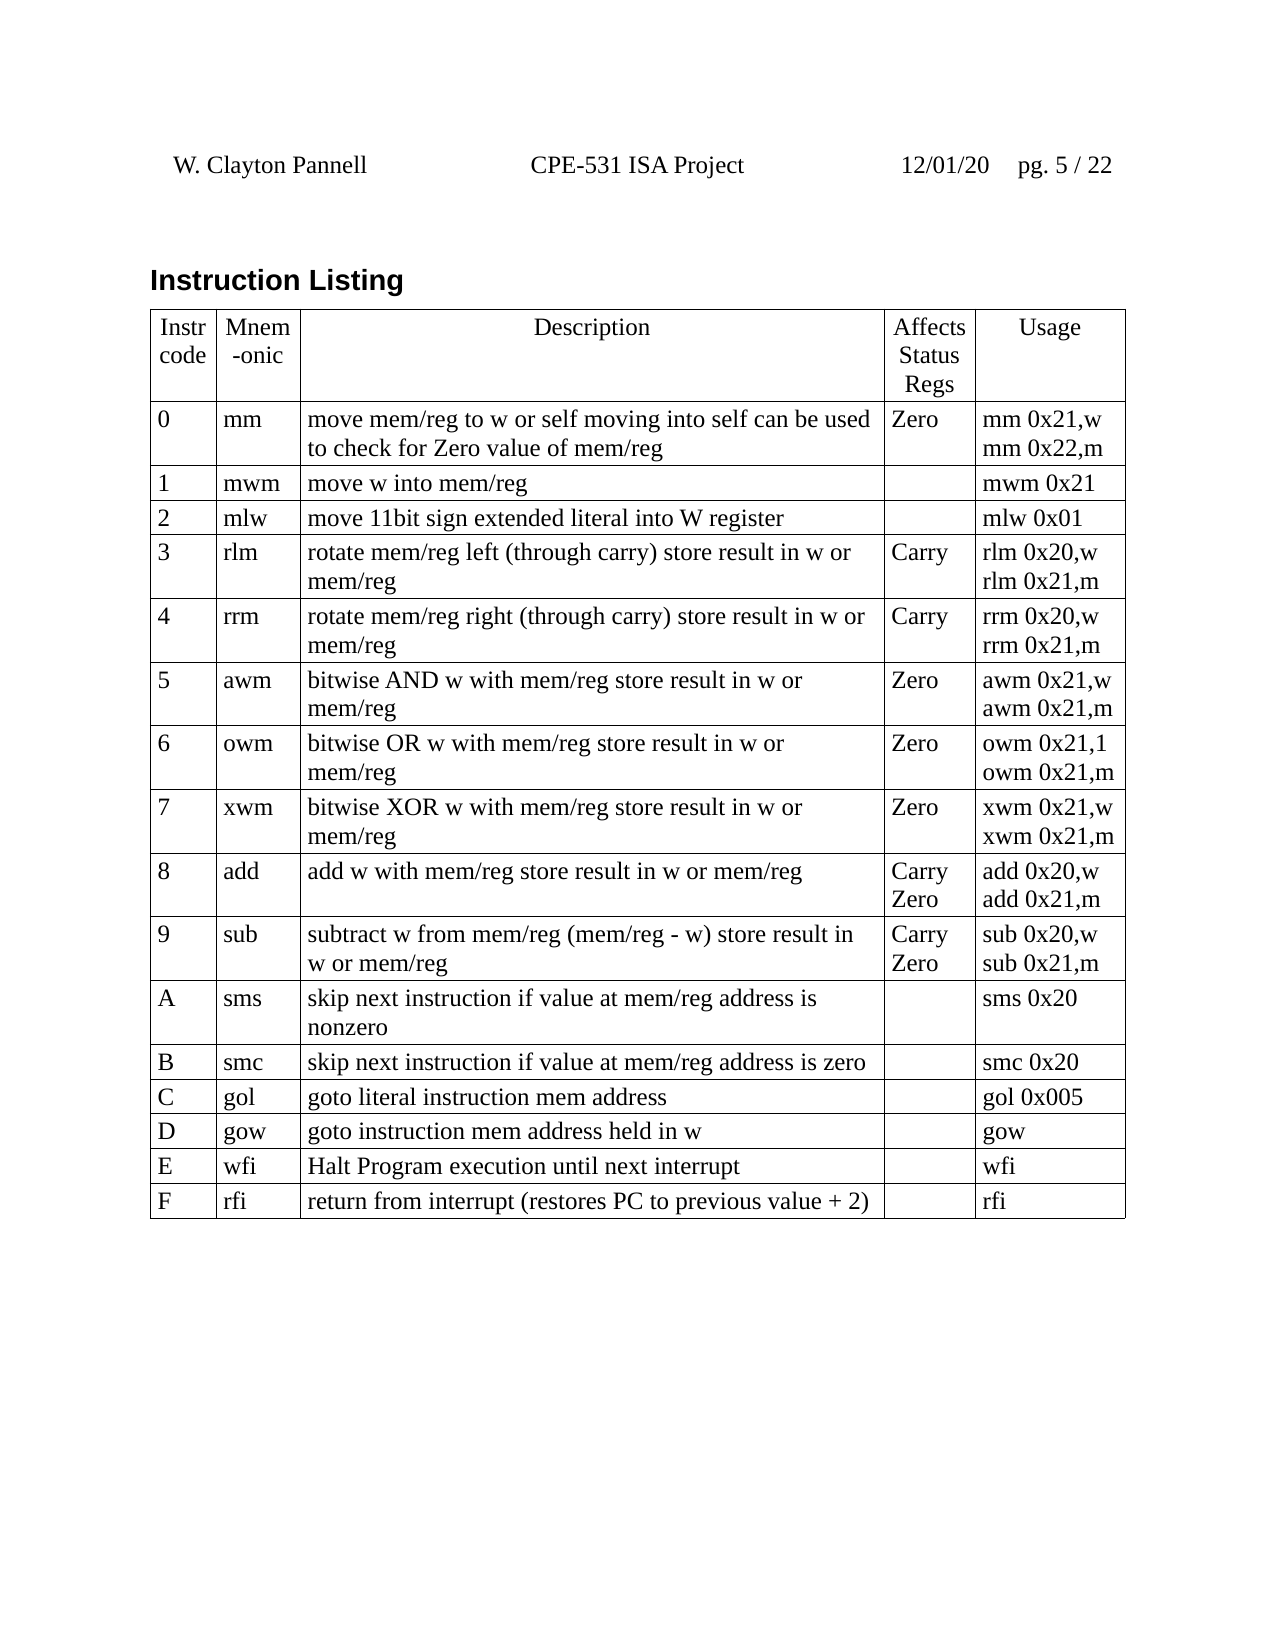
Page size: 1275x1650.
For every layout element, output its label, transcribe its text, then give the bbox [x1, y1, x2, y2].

table_cell move 11bit sign extended literal into W register [301, 501, 884, 534]
table_cell skip next instruction if value at mem/reg address is nonzero [301, 981, 884, 1043]
table_header Usage [976, 310, 1125, 401]
table_cell Carry Zero [885, 917, 975, 980]
table_cell Carry Zero [885, 854, 975, 916]
table_cell awm [217, 663, 300, 725]
subtitle Instruction Listing [150, 262, 1125, 296]
table_cell rrm 0x20,w rrm 0x21,m [976, 599, 1125, 662]
table_cell mm [217, 402, 300, 464]
table_cell F [151, 1184, 216, 1218]
table_cell xwm 0x21,w xwm 0x21,m [976, 790, 1125, 853]
table_header Description [301, 310, 884, 401]
table_cell 5 [151, 663, 216, 725]
table_cell smc [217, 1045, 300, 1078]
table_cell Halt Program execution until next interrupt [301, 1149, 884, 1183]
table_cell rlm 0x20,w rlm 0x21,m [976, 535, 1125, 598]
table_cell mwm [217, 466, 300, 499]
table_cell awm 0x21,w awm 0x21,m [976, 663, 1125, 725]
table_cell rotate mem/reg right (through carry) store result in w or mem/reg [301, 599, 884, 662]
table_cell E [151, 1149, 216, 1183]
table_cell wfi [217, 1149, 300, 1183]
table_cell Zero [885, 402, 975, 464]
table_cell 4 [151, 599, 216, 662]
table_cell goto instruction mem address held in w [301, 1114, 884, 1148]
table_cell sub 0x20,w sub 0x21,m [976, 917, 1125, 980]
table_cell Carry [885, 535, 975, 598]
table_cell [885, 1184, 975, 1218]
table_cell Carry [885, 599, 975, 662]
table_cell gow [217, 1114, 300, 1148]
table_cell move w into mem/reg [301, 466, 884, 499]
table_cell Zero [885, 726, 975, 789]
table_cell Zero [885, 663, 975, 725]
table_cell gol [217, 1080, 300, 1113]
table_cell [885, 501, 975, 534]
table_cell C [151, 1080, 216, 1113]
table_cell A [151, 981, 216, 1043]
table_cell add 0x20,w add 0x21,m [976, 854, 1125, 916]
table_cell rfi [976, 1184, 1125, 1218]
table_cell B [151, 1045, 216, 1078]
table_cell subtract w from mem/reg (mem/reg - w) store result in w or mem/reg [301, 917, 884, 980]
table_cell Zero [885, 790, 975, 853]
table_cell sub [217, 917, 300, 980]
table_cell owm [217, 726, 300, 789]
table_cell [885, 981, 975, 1043]
table_header Instr code [151, 310, 216, 401]
table_cell [885, 1045, 975, 1078]
table_cell mm 0x21,w mm 0x22,m [976, 402, 1125, 464]
table_cell [885, 1149, 975, 1183]
table_cell [885, 466, 975, 499]
table_cell 0 [151, 402, 216, 464]
table_cell rotate mem/reg left (through carry) store result in w or mem/reg [301, 535, 884, 598]
table_cell D [151, 1114, 216, 1148]
table_cell move mem/reg to w or self moving into self can be used to check for Zero value of mem/reg [301, 402, 884, 464]
table_cell sms 0x20 [976, 981, 1125, 1043]
table_cell goto literal instruction mem address [301, 1080, 884, 1113]
table_cell 6 [151, 726, 216, 789]
table_cell add w with mem/reg store result in w or mem/reg [301, 854, 884, 916]
table_cell gol 0x005 [976, 1080, 1125, 1113]
table_cell bitwise XOR w with mem/reg store result in w or mem/reg [301, 790, 884, 853]
table_cell 7 [151, 790, 216, 853]
table_cell return from interrupt (restores PC to previous value + 2) [301, 1184, 884, 1218]
table_cell [885, 1080, 975, 1113]
table_cell gow [976, 1114, 1125, 1148]
table_cell 9 [151, 917, 216, 980]
table_cell rfi [217, 1184, 300, 1218]
table_cell mlw [217, 501, 300, 534]
table_header Mnem-onic [217, 310, 300, 401]
table_cell 1 [151, 466, 216, 499]
table_cell [885, 1114, 975, 1148]
table_cell bitwise AND w with mem/reg store result in w or mem/reg [301, 663, 884, 725]
table_cell add [217, 854, 300, 916]
table_cell rlm [217, 535, 300, 598]
table_cell skip next instruction if value at mem/reg address is zero [301, 1045, 884, 1078]
table_cell smc 0x20 [976, 1045, 1125, 1078]
table_cell rrm [217, 599, 300, 662]
table_cell xwm [217, 790, 300, 853]
table_cell 2 [151, 501, 216, 534]
table_cell 3 [151, 535, 216, 598]
table_cell bitwise OR w with mem/reg store result in w or mem/reg [301, 726, 884, 789]
table_cell wfi [976, 1149, 1125, 1183]
table_cell sms [217, 981, 300, 1043]
table_cell owm 0x21,1 owm 0x21,m [976, 726, 1125, 789]
table_cell mwm 0x21 [976, 466, 1125, 499]
table_cell 8 [151, 854, 216, 916]
table_cell mlw 0x01 [976, 501, 1125, 534]
table_header Affects Status Regs [885, 310, 975, 401]
